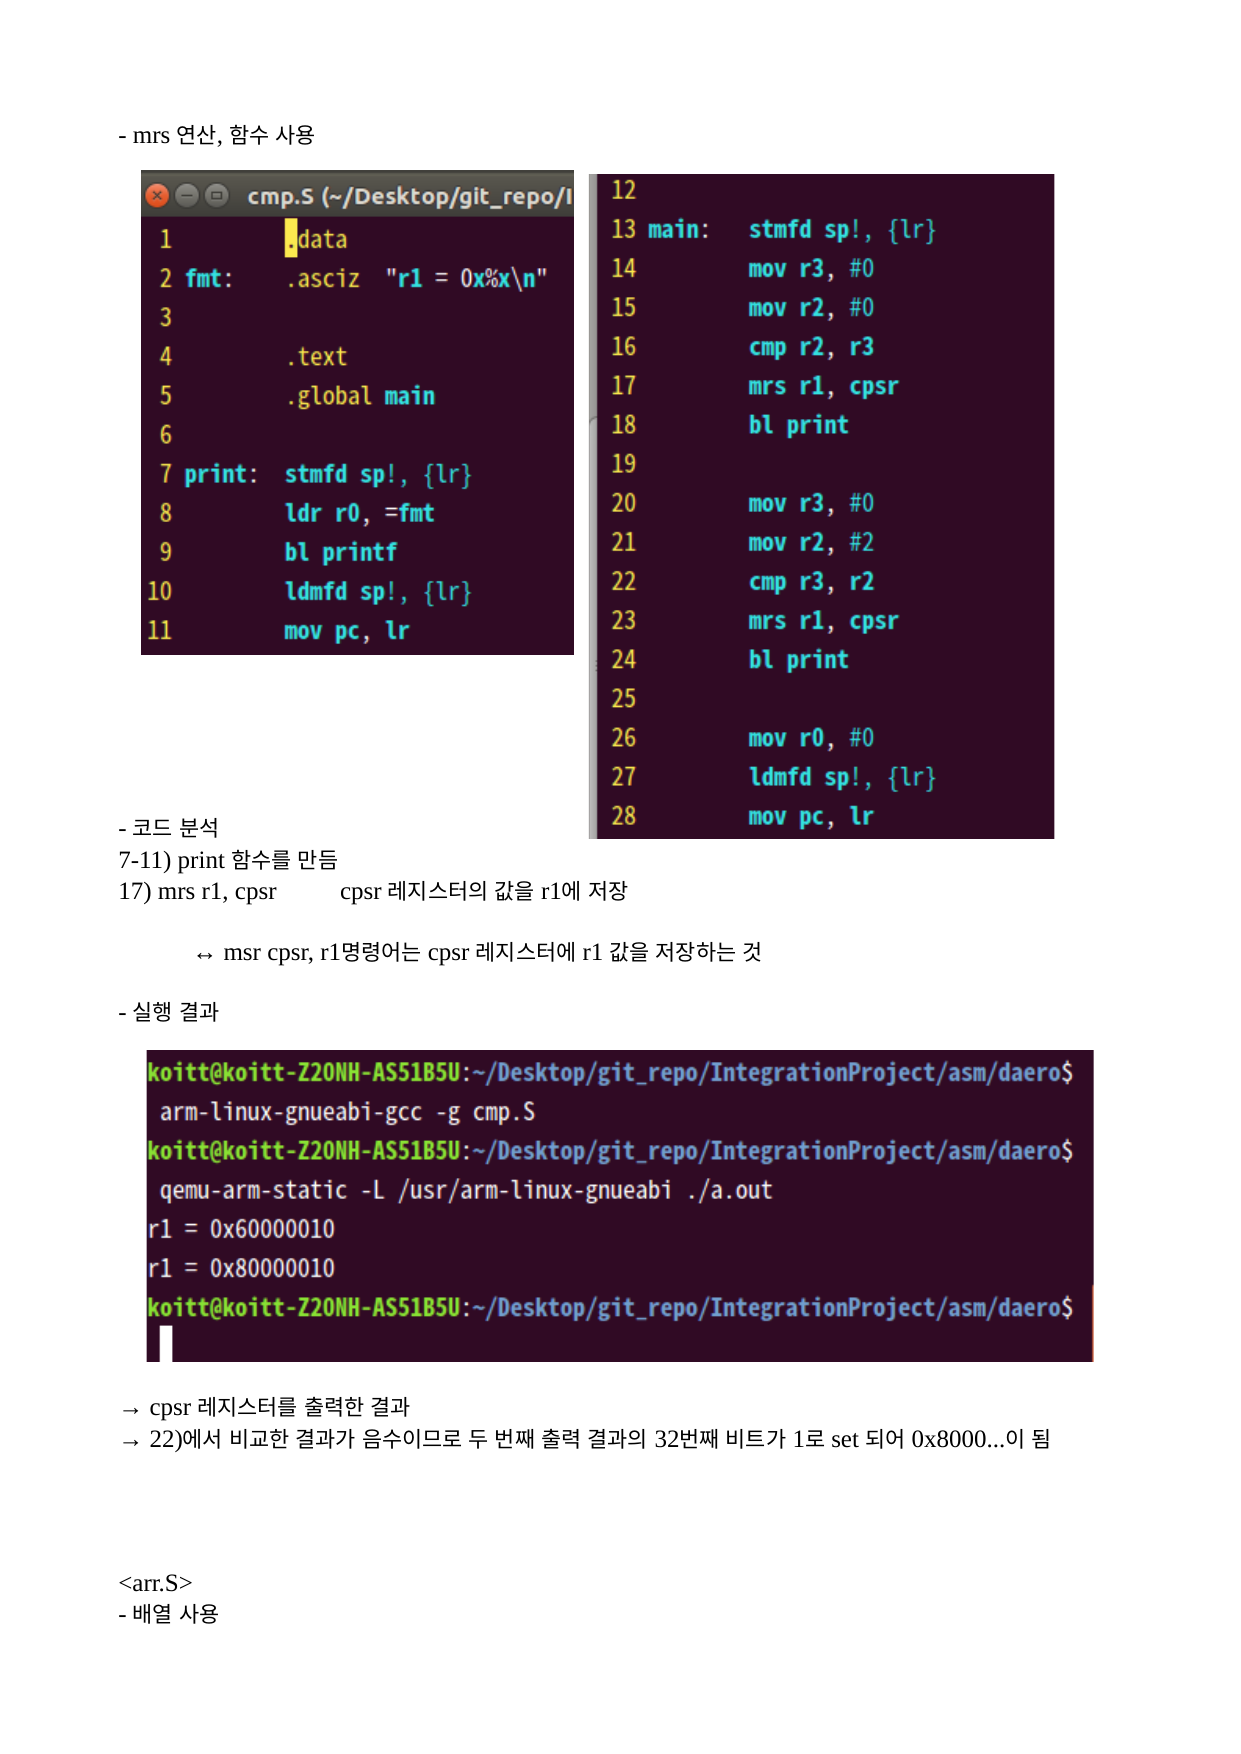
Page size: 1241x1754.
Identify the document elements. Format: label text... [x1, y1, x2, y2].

text - mrs 연산, 함수 사용 [118, 118, 1122, 150]
text - 배열 사용 [118, 1597, 1122, 1629]
text 17) mrs r1, cpsr cpsr 레지스터의 값을 r1에 저장 [118, 874, 1122, 906]
text → 22)에서 비교한 결과가 음수이므로 두 번째 출력 결과의 32번째 비트가 1로 set 되어 0x8000...이 됨 [118, 1422, 1122, 1453]
picture [146, 1050, 1094, 1362]
text <arr.S> [118, 1568, 1122, 1597]
text → cpsr 레지스터를 출력한 결과 [118, 1390, 1122, 1422]
text ↔ msr cpsr, r1명령어는 cpsr 레지스터에 r1 값을 저장하는 것 [118, 935, 1122, 966]
picture [588, 174, 1055, 839]
text - 코드 분석 [118, 811, 1122, 843]
text 7-11) print 함수를 만듬 [118, 843, 1122, 874]
text - 실행 결과 [118, 995, 1122, 1027]
picture [141, 170, 574, 655]
